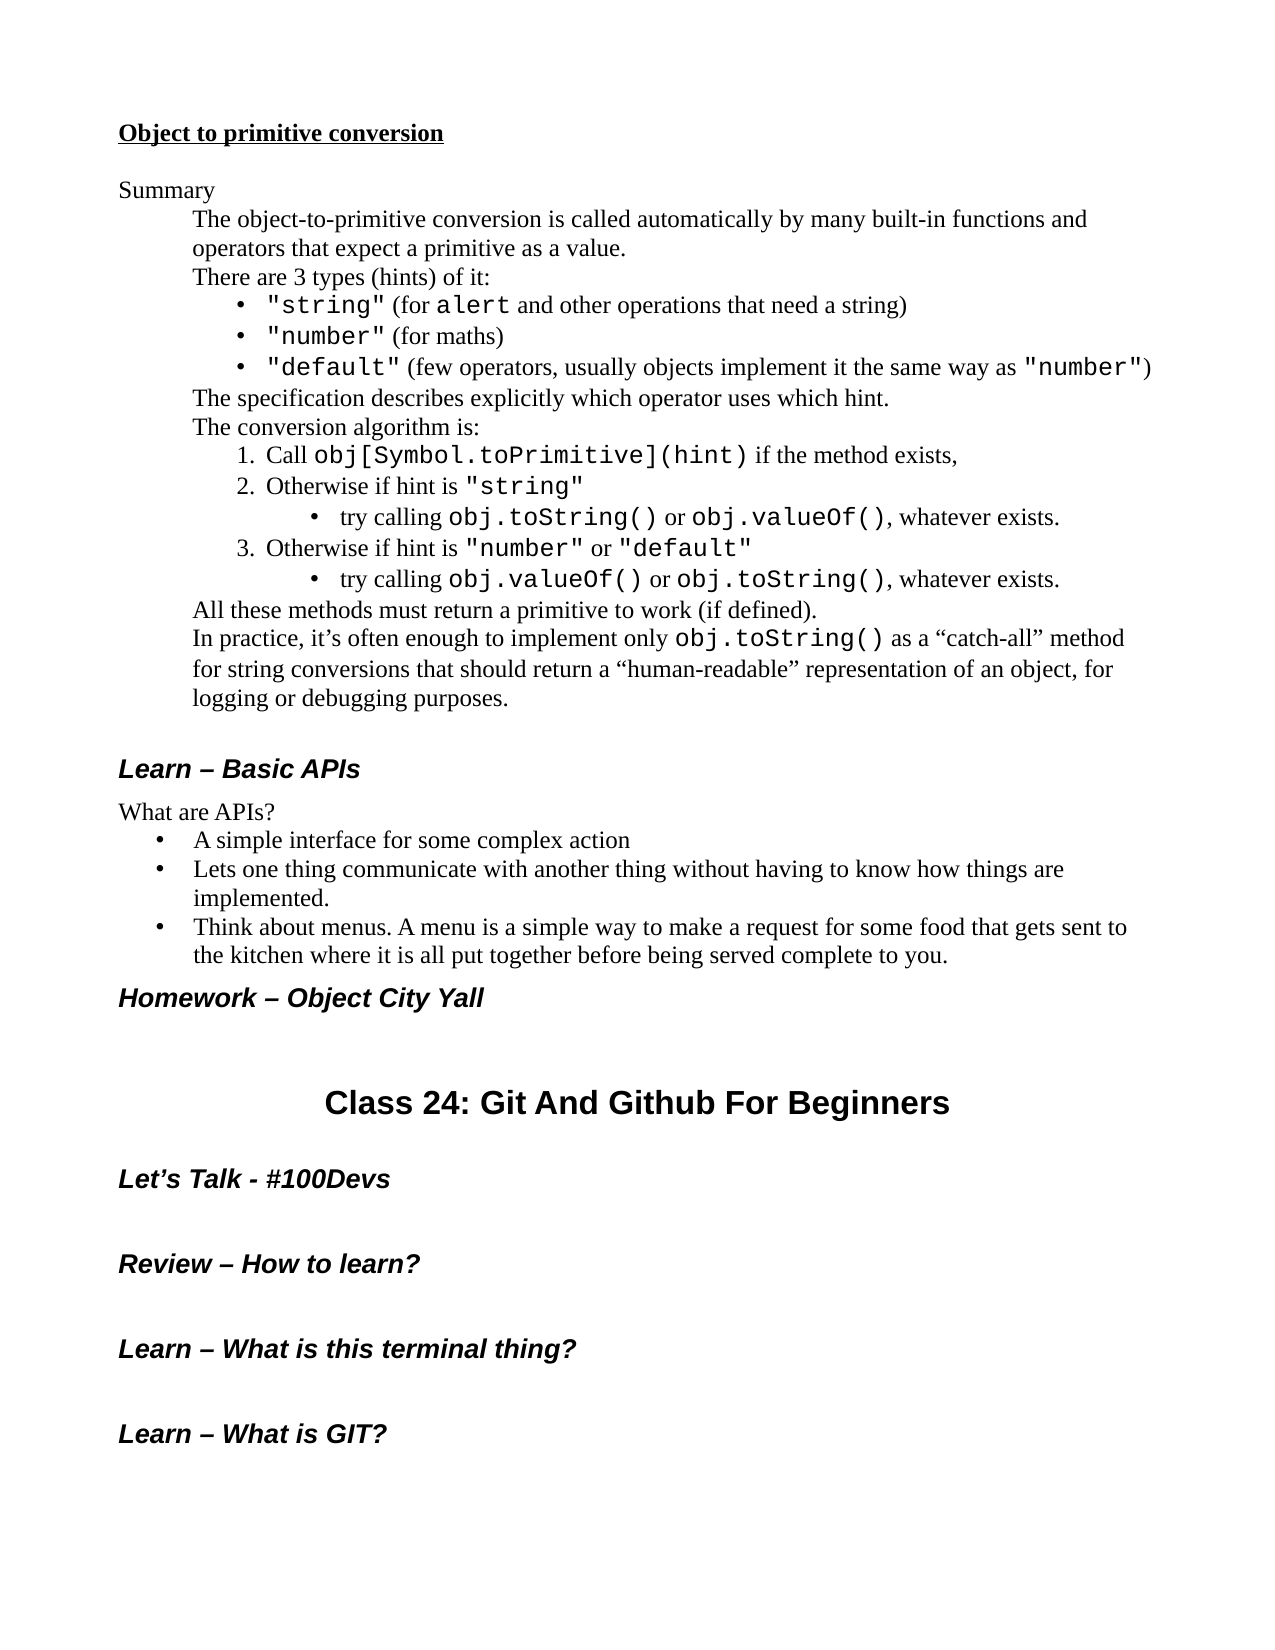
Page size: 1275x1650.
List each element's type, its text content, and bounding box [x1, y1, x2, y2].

text What are APIs? [118, 797, 1157, 826]
list try calling obj.valueOf() or obj.toString(), whatever exists. [310, 564, 1157, 595]
list Otherwise if hint is "number" or "default" [236, 533, 1157, 564]
list Think about menus. A menu is a simple way to make a request for some food that gets sent to the kitchen where it is all put together before being served complete to you. [156, 912, 1157, 969]
list Lets one thing communicate with another thing without having to know how things are implemented. [156, 854, 1157, 912]
text The specification describes explicitly which operator uses which hint. [192, 383, 1157, 412]
subtitle Learn – Basic APIs [118, 753, 1157, 784]
text In practice, it’s often enough to implement only obj.toString() as a “catch-all” method for string conversions that should return a “human-readable” representation of an object, for logging or debugging purposes. [192, 623, 1157, 712]
subtitle Homework – Object City Yall [118, 982, 1157, 1013]
text The conversion algorithm is: [192, 412, 1157, 441]
subtitle Class 24: Git And Github For Beginners [118, 1083, 1157, 1122]
subtitle Learn – What is this terminal thing? [118, 1333, 1157, 1365]
subtitle Review – How to learn? [118, 1248, 1157, 1280]
text Summary [118, 176, 1157, 204]
text There are 3 types (hints) of it: [192, 262, 1157, 291]
list Otherwise if hint is "string" [236, 471, 1157, 502]
list "default" (few operators, usually objects implement it the same way as "number") [236, 352, 1157, 383]
subtitle Let’s Talk - #100Devs [118, 1163, 1157, 1195]
subtitle Learn – What is GIT? [118, 1418, 1157, 1450]
list Call obj[Symbol.toPrimitive](hint) if the method exists, [236, 441, 1157, 471]
list try calling obj.toString() or obj.valueOf(), whatever exists. [310, 502, 1157, 533]
list "number" (for maths) [236, 321, 1157, 352]
list "string" (for alert and other operations that need a string) [236, 291, 1157, 321]
text Object to primitive conversion [118, 118, 1157, 147]
text All these methods must return a primitive to work (if defined). [192, 595, 1157, 623]
text The object-to-primitive conversion is called automatically by many built-in functions and operators that expect a primitive as a value. [192, 204, 1157, 262]
list A simple interface for some complex action [156, 826, 1157, 854]
